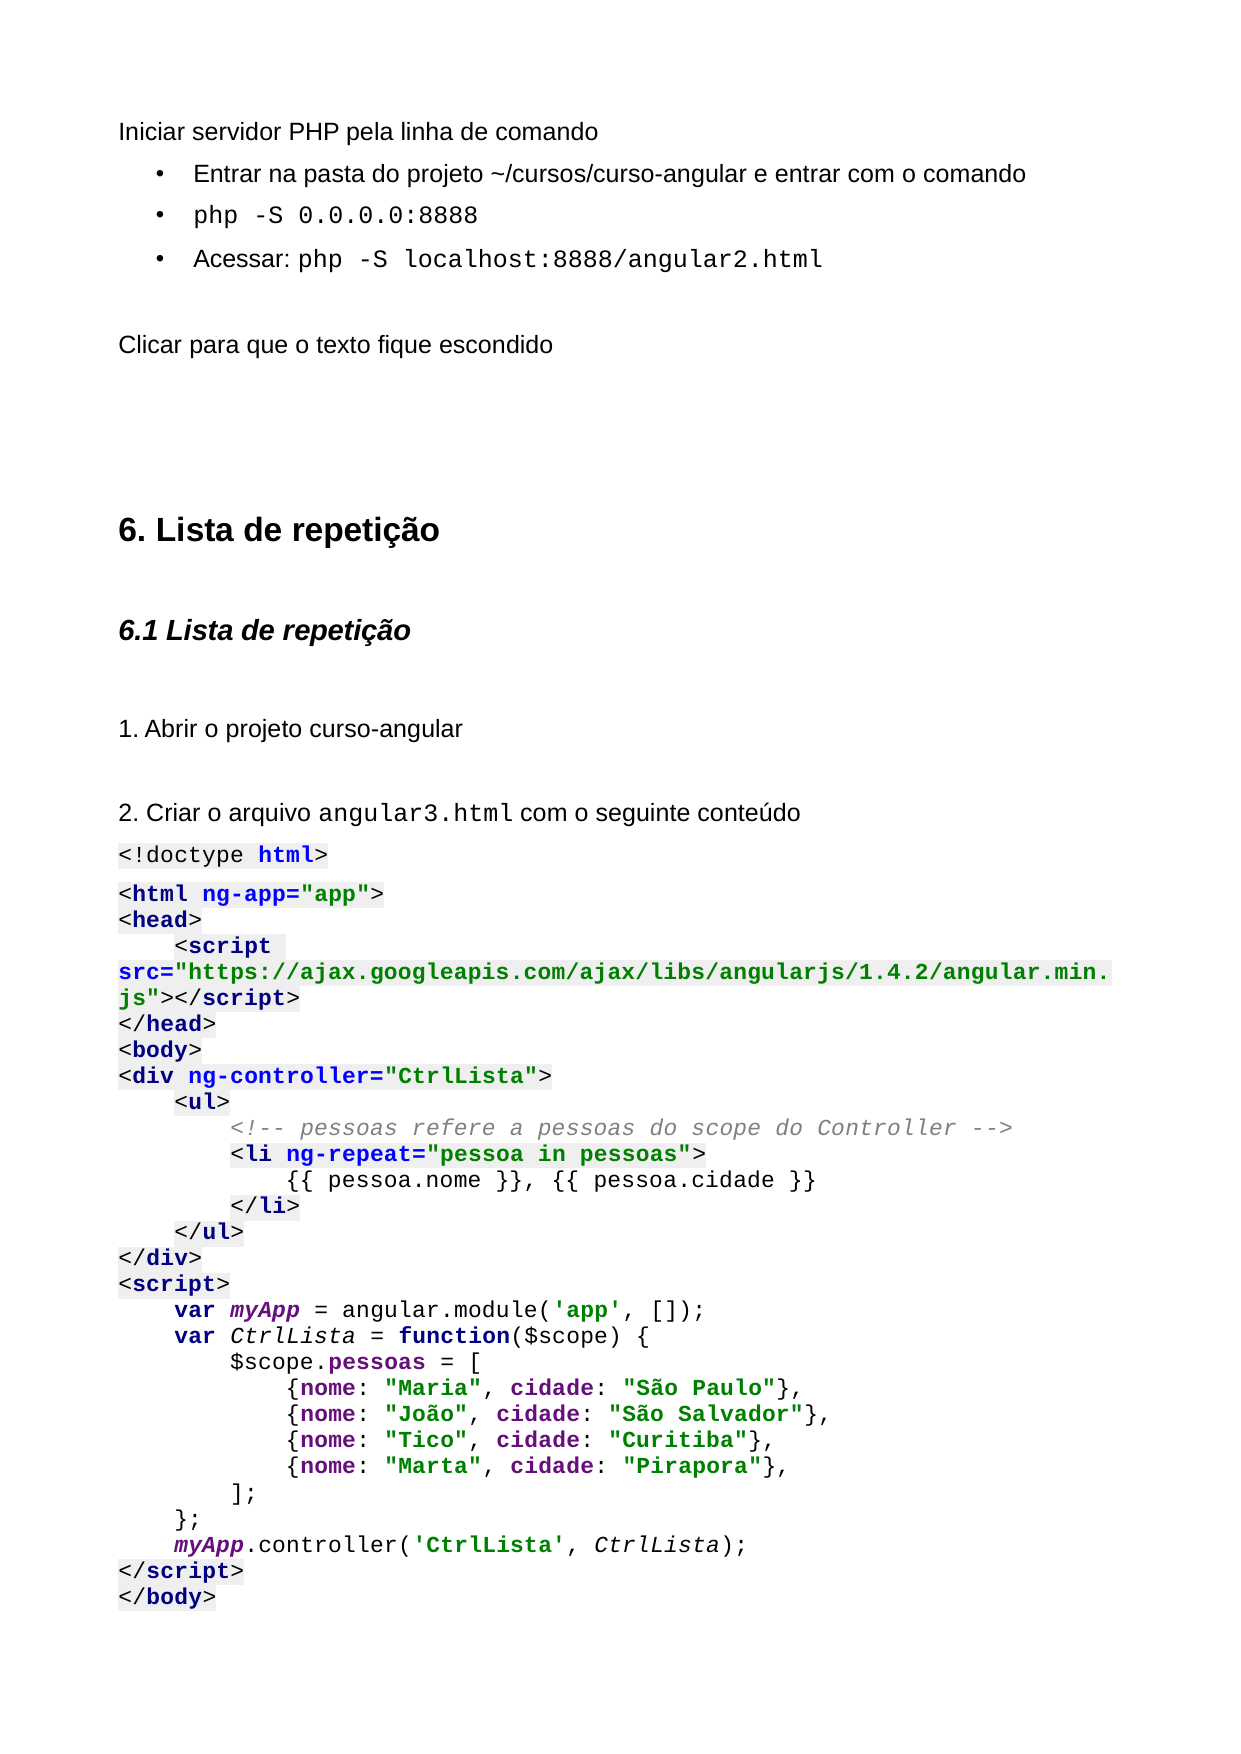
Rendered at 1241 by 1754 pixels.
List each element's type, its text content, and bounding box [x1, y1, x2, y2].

text </li> [118, 1194, 1122, 1221]
text </div> [118, 1247, 1122, 1273]
list Entrar na pasta do projeto ~/cursos/curso-angular e entrar com o comando [156, 160, 1122, 188]
text Iniciar servidor PHP pela linha de comando [118, 118, 1122, 146]
text 1. Abrir o projeto curso-angular [118, 715, 1122, 743]
text {nome: "Marta", cidade: "Pirapora"}, [118, 1455, 1122, 1481]
text <html ng-app="app"> [118, 882, 1122, 908]
list php -S 0.0.0.0:8888 [156, 202, 1122, 231]
text <ul> [118, 1090, 1122, 1116]
text myApp.controller('CtrlLista', CtrlLista); [118, 1533, 1122, 1559]
text Clicar para que o texto fique escondido [118, 331, 1122, 359]
text <script> [118, 1273, 1122, 1299]
subtitle 6. Lista de repetição [118, 511, 1122, 549]
list Acessar: php -S localhost:8888/angular2.html [156, 245, 1122, 275]
text ]; [118, 1481, 1122, 1507]
subtitle 6.1 Lista de repetição [118, 614, 1122, 647]
text 2. Criar o arquivo angular3.html com o seguinte conteúdo [118, 799, 1122, 829]
text <!doctype html> [118, 843, 1122, 869]
text }; [118, 1507, 1122, 1533]
text </script> [118, 1559, 1122, 1585]
text <head> [118, 908, 1122, 934]
text <body> [118, 1038, 1122, 1064]
text <script src="https://ajax.googleapis.com/ajax/libs/angularjs/1.4.2/angular.min.js"></script> [118, 934, 1122, 1012]
text var CtrlLista = function($scope) { [118, 1325, 1122, 1351]
text </ul> [118, 1221, 1122, 1247]
text $scope.pessoas = [ [118, 1351, 1122, 1377]
text </body> [118, 1585, 1122, 1611]
text <!-- pessoas refere a pessoas do scope do Controller --> [118, 1116, 1122, 1142]
text {{ pessoa.nome }}, {{ pessoa.cidade }} [118, 1168, 1122, 1194]
text <li ng-repeat="pessoa in pessoas"> [118, 1142, 1122, 1168]
text <div ng-controller="CtrlLista"> [118, 1064, 1122, 1090]
text {nome: "João", cidade: "São Salvador"}, [118, 1403, 1122, 1429]
text {nome: "Tico", cidade: "Curitiba"}, [118, 1429, 1122, 1455]
text {nome: "Maria", cidade: "São Paulo"}, [118, 1377, 1122, 1403]
text var myApp = angular.module('app', []); [118, 1299, 1122, 1325]
text </head> [118, 1012, 1122, 1038]
